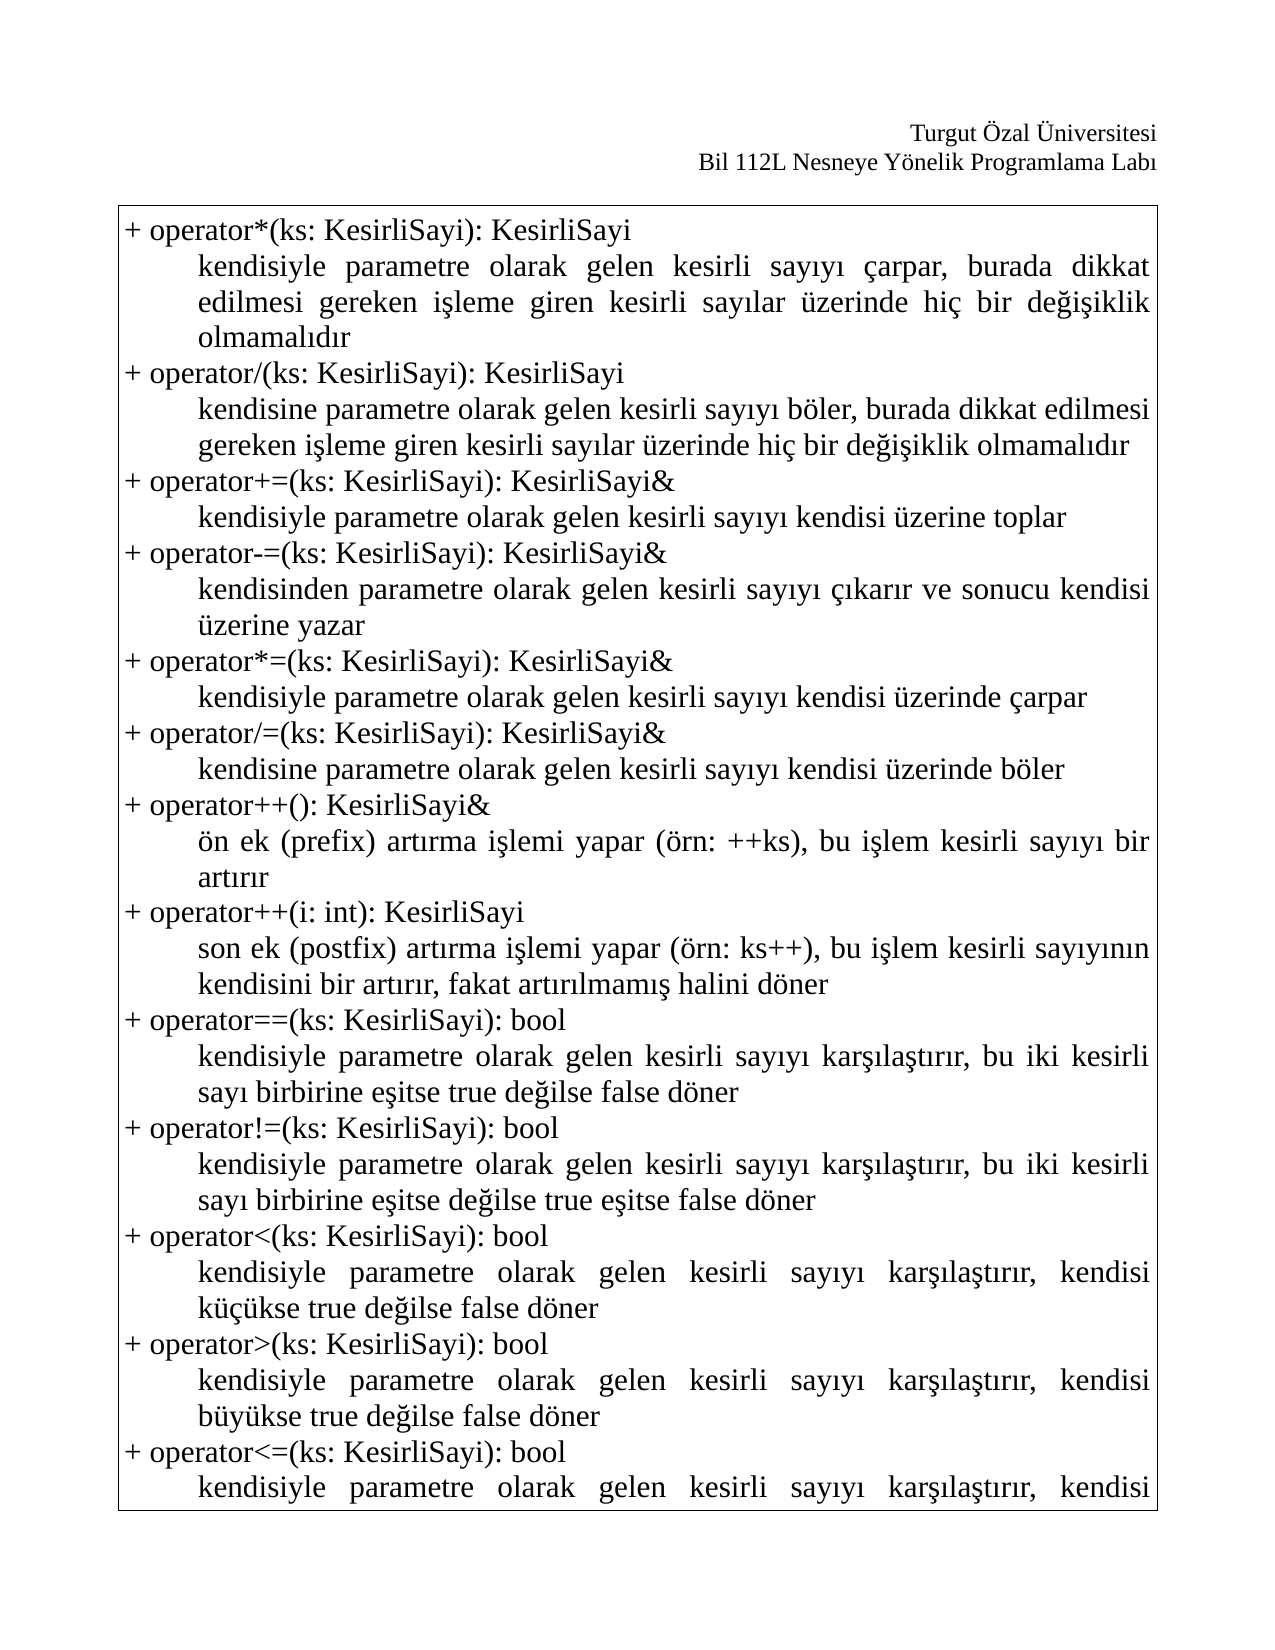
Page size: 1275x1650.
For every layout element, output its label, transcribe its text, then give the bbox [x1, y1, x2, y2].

table_cell + operator*(ks: KesirliSayi): KesirliSayi kendisiyle parametre olarak gelen kesirli sayıyı çarpar, burada dikkat edilmesi gereken işleme giren kesirli sayılar üzerinde hiç bir değişiklik olmamalıdır + operator/(ks: KesirliSayi): KesirliSayi kendisine parametre olarak gelen kesirli sayıyı böler, burada dikkat edilmesi gereken işleme giren kesirli sayılar üzerinde hiç bir değişiklik olmamalıdır + operator+=(ks: KesirliSayi): KesirliSayi& kendisiyle parametre olarak gelen kesirli sayıyı kendisi üzerine toplar + operator-=(ks: KesirliSayi): KesirliSayi& kendisinden parametre olarak gelen kesirli sayıyı çıkarır ve sonucu kendisi üzerine yazar + operator*=(ks: KesirliSayi): KesirliSayi& kendisiyle parametre olarak gelen kesirli sayıyı kendisi üzerinde çarpar + operator/=(ks: KesirliSayi): KesirliSayi& kendisine parametre olarak gelen kesirli sayıyı kendisi üzerinde böler + operator++(): KesirliSayi& ön ek (prefix) artırma işlemi yapar (örn: ++ks), bu işlem kesirli sayıyı bir artırır + operator++(i: int): KesirliSayi son ek (postfix) artırma işlemi yapar (örn: ks++), bu işlem kesirli sayıyının kendisini bir artırır, fakat artırılmamış halini döner + operator==(ks: KesirliSayi): bool kendisiyle parametre olarak gelen kesirli sayıyı karşılaştırır, bu iki kesirli sayı birbirine eşitse true değilse false döner + operator!=(ks: KesirliSayi): bool kendisiyle parametre olarak gelen kesirli sayıyı karşılaştırır, bu iki kesirli sayı birbirine eşitse değilse true eşitse false döner + operator<(ks: KesirliSayi): bool kendisiyle parametre olarak gelen kesirli sayıyı karşılaştırır, kendisi küçükse true değilse false döner + operator>(ks: KesirliSayi): bool kendisiyle parametre olarak gelen kesirli sayıyı karşılaştırır, kendisi büyükse true değilse false döner + operator<=(ks: KesirliSayi): bool kendisiyle parametre olarak gelen kesirli sayıyı karşılaştırır, kendisi [119, 206, 1157, 1510]
